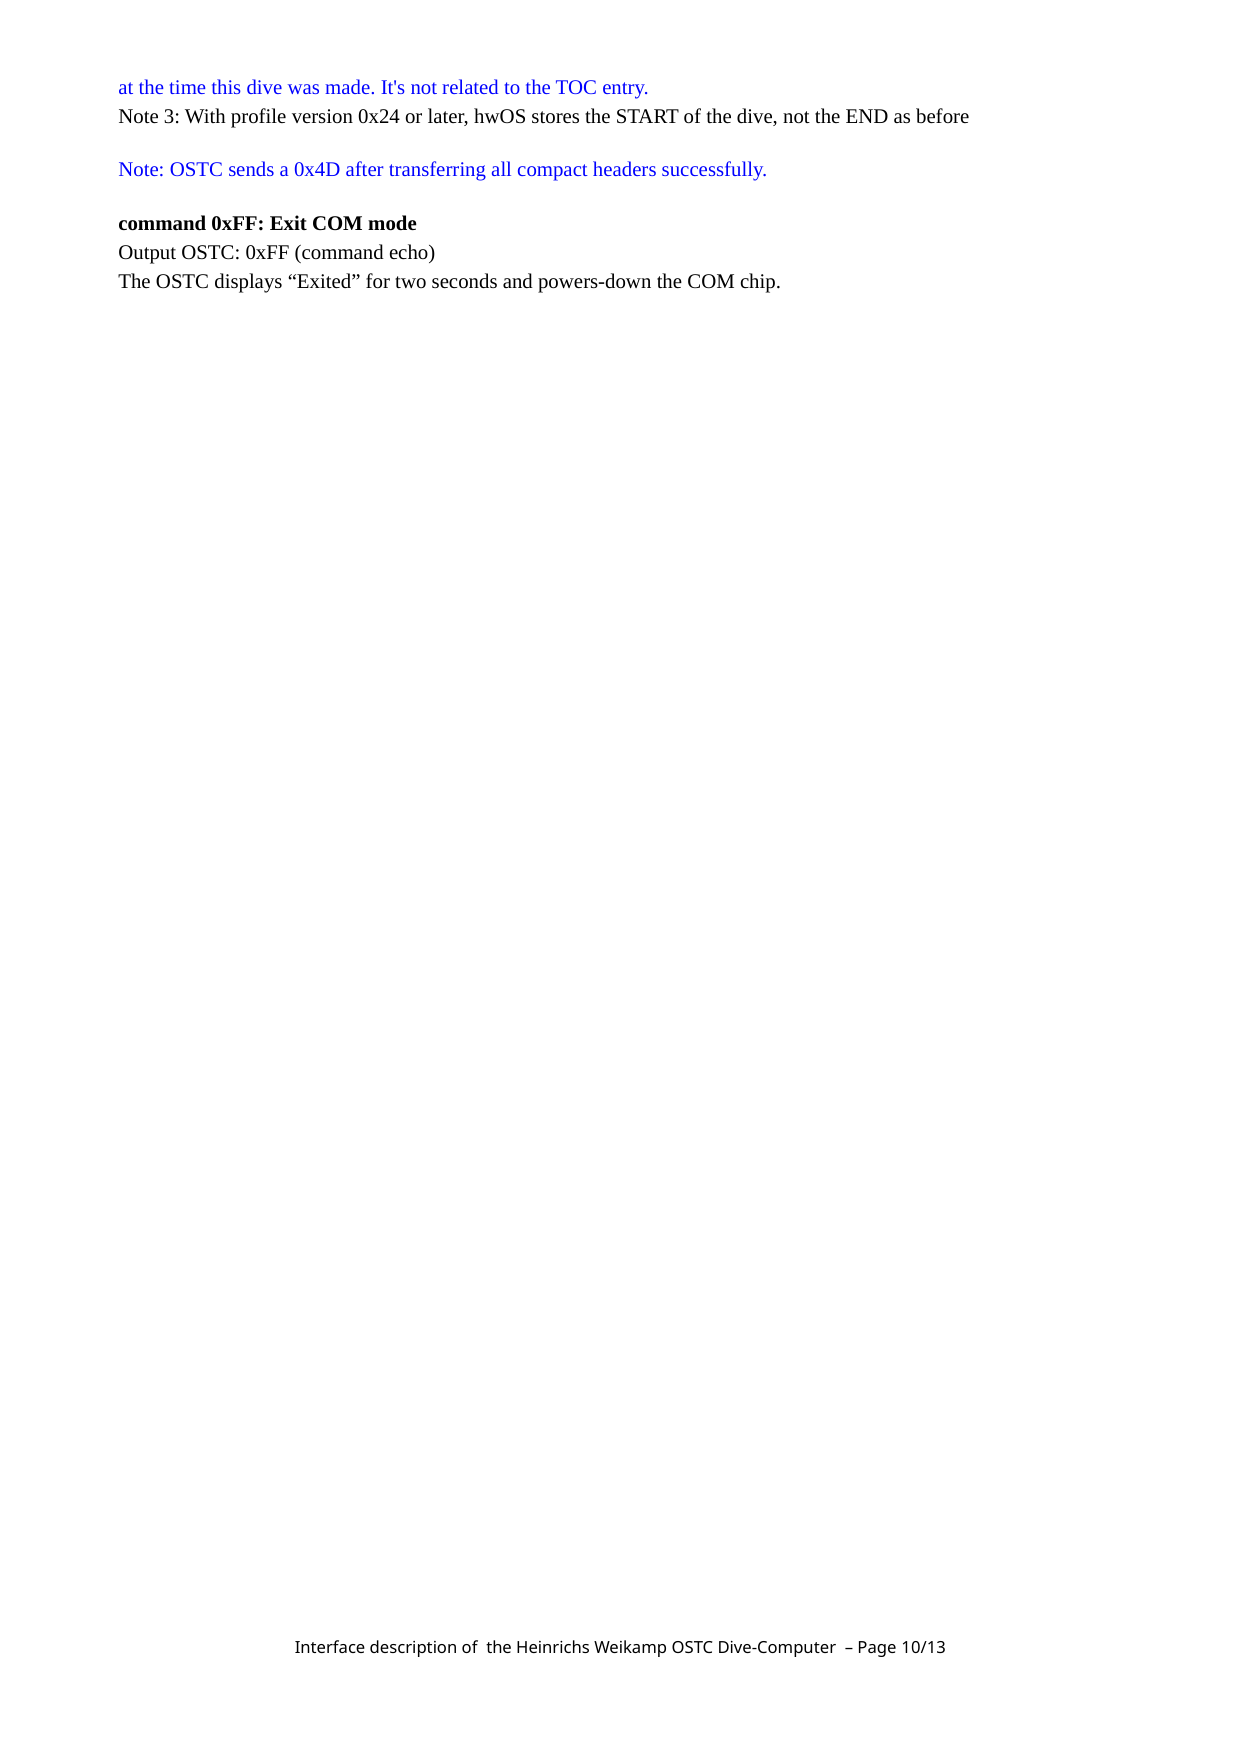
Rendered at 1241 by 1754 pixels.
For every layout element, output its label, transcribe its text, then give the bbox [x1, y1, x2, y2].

text at the time this dive was made. It's not related to the TOC entry. [118, 75, 1122, 99]
text Output OSTC: 0xFF (command echo) [118, 235, 1122, 264]
text The OSTC displays “Exited” for two seconds and powers-down the COM chip. [118, 264, 1122, 293]
text Note: OSTC sends a 0x4D after transferring all compact headers successfully. [118, 152, 1122, 181]
text command 0xFF: Exit COM mode [118, 206, 1122, 235]
text Note 3: With profile version 0x24 or later, hwOS stores the START of the dive, not the END as before [118, 99, 1122, 128]
